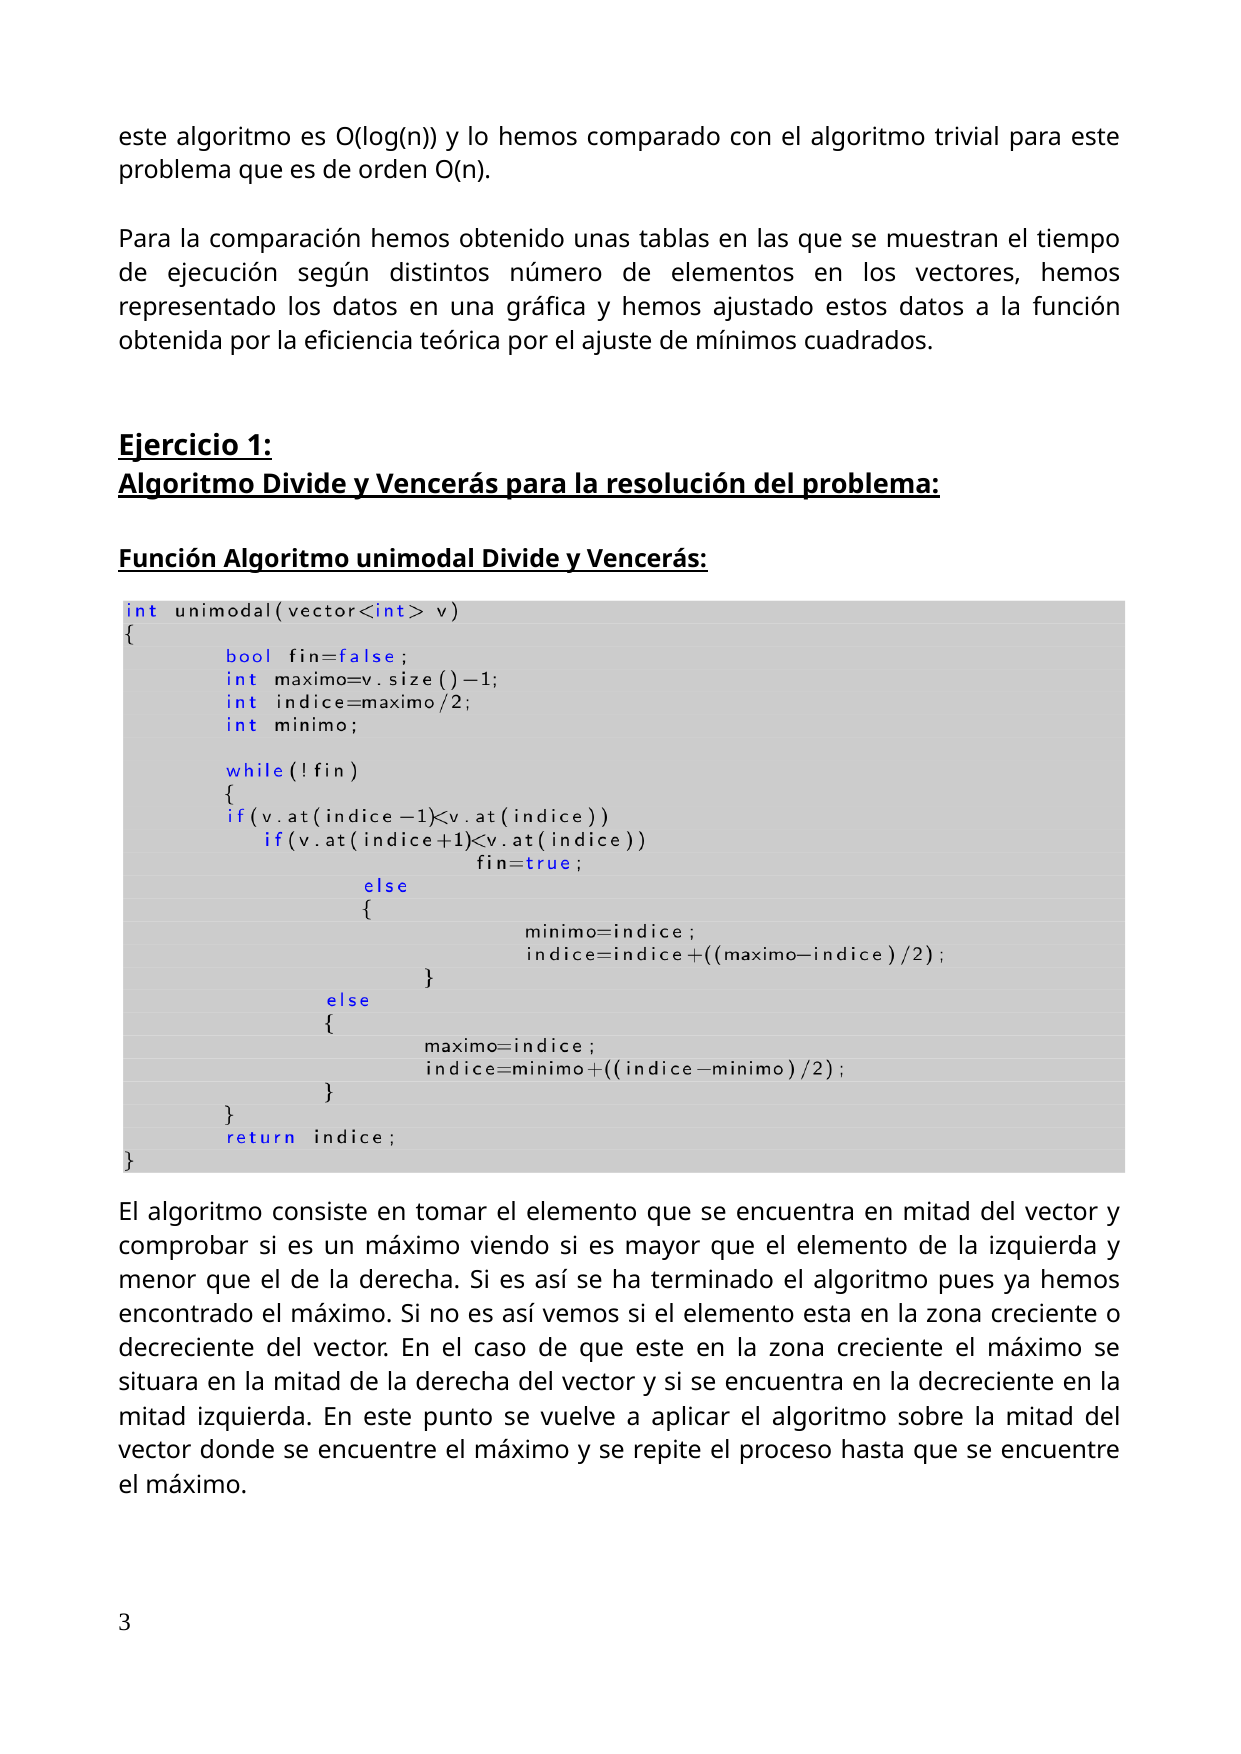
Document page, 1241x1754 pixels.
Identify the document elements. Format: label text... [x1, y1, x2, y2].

text Función Algoritmo unimodal Divide y Vencerás: [118, 541, 1122, 575]
text El algoritmo consiste en tomar el elemento que se encuentra en mitad del vector y comprobar si es un máximo viendo si es mayor que el elemento de la izquierda y menor que el de la derecha. Si es así se ha terminado el algoritmo pues ya hemos encontrado el máximo. Si no es así vemos si el elemento esta en la zona creciente o decreciente del vector. En el caso de que este en la zona creciente el máximo se situara en la mitad de la derecha del vector y si se encuentra en la decreciente en la mitad izquierda. En este punto se vuelve a aplicar el algoritmo sobre la mitad del vector donde se encuentre el máximo y se repite el proceso hasta que se encuentre el máximo. [118, 1194, 1122, 1500]
text Para la comparación hemos obtenido unas tablas en las que se muestran el tiempo de ejecución según distintos número de elementos en los vectores, hemos representado los datos en una gráfica y hemos ajustado estos datos a la función obtenida por la eficiencia teórica por el ajuste de mínimos cuadrados. [118, 220, 1122, 357]
picture [121, 600, 1126, 1175]
text este algoritmo es O(log(n)) y lo hemos comparado con el algoritmo trivial para este problema que es de orden O(n). [118, 118, 1122, 186]
text Algoritmo Divide y Vencerás para la resolución del problema: [118, 464, 1122, 501]
text Ejercicio 1: [118, 425, 1122, 464]
